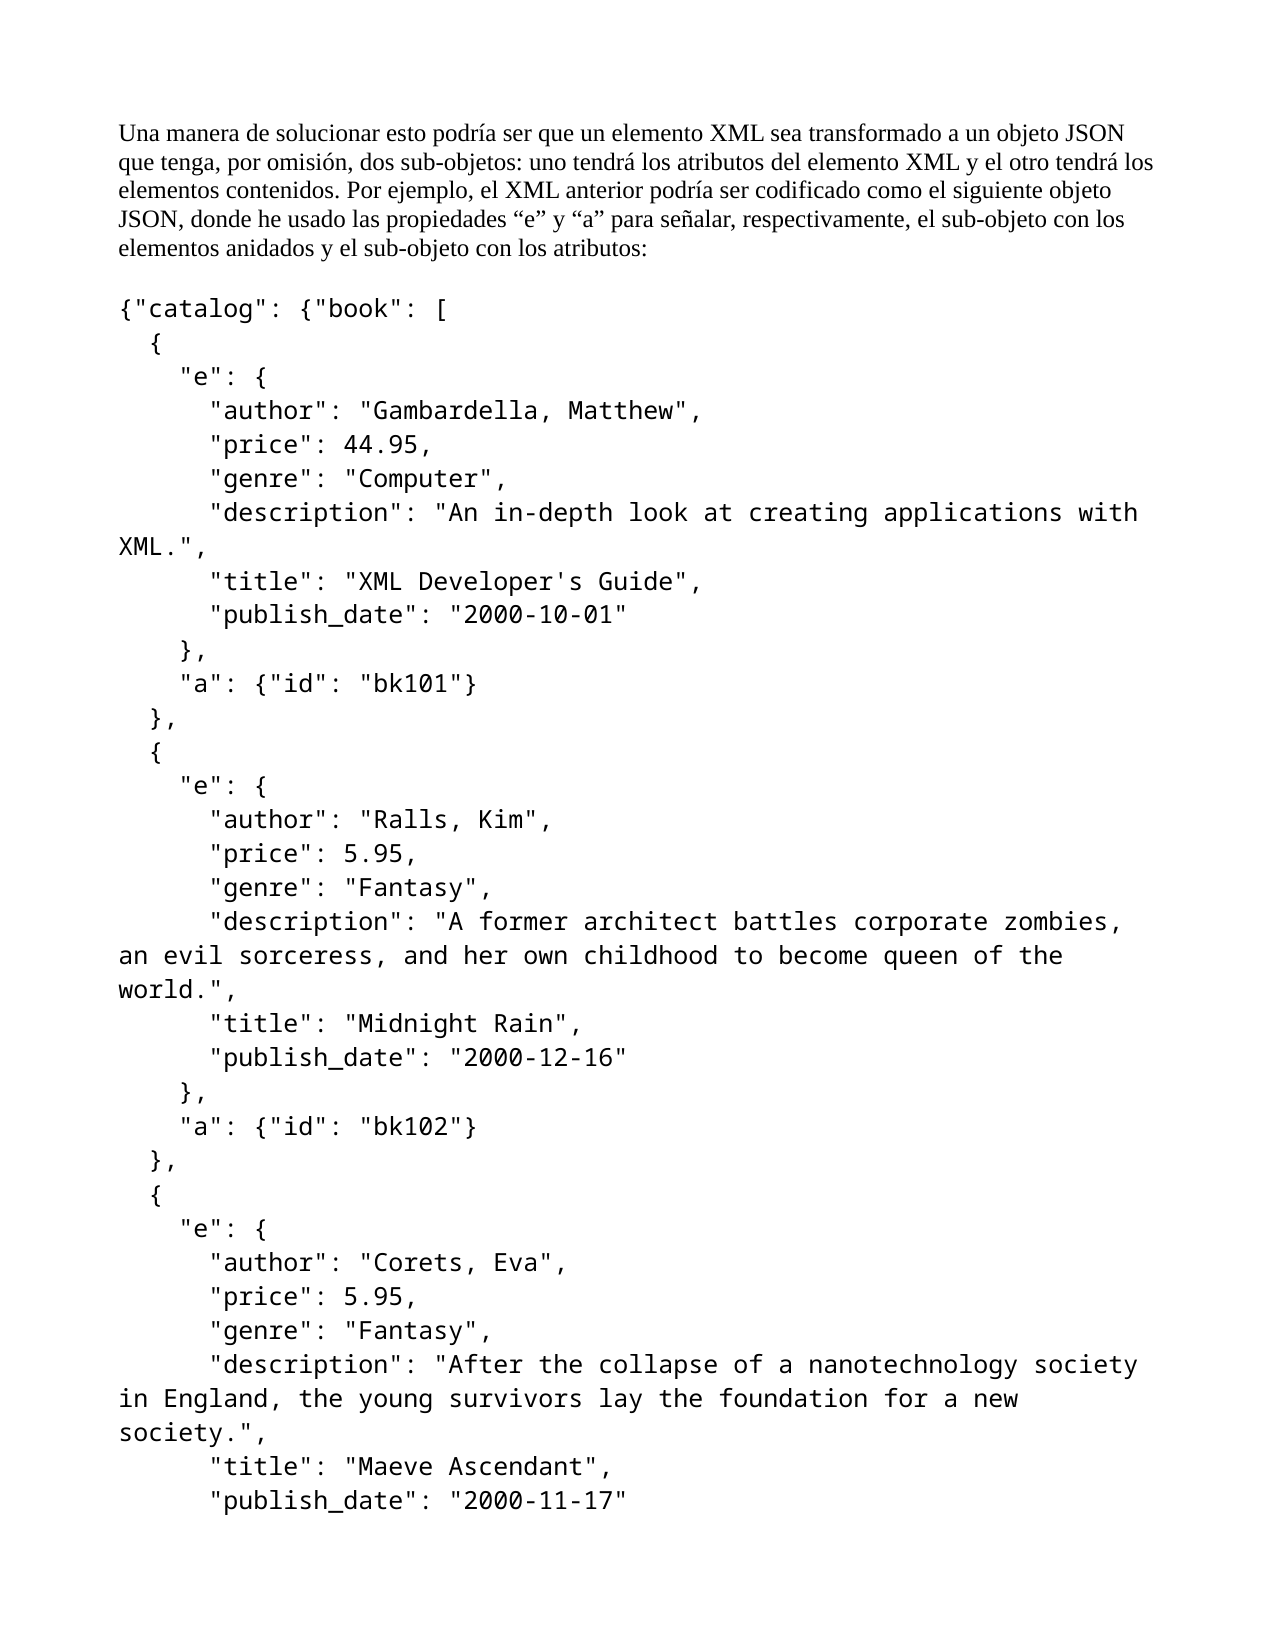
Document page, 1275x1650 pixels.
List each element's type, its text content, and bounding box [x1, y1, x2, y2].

text "author": "Ralls, Kim", [118, 802, 1157, 836]
text "description": "A former architect battles corporate zombies, an evil sorceress, and her own childhood to become queen of the world.", [118, 904, 1157, 1006]
text { [118, 1176, 1157, 1210]
text { [118, 325, 1157, 359]
text "publish_date": "2000-11-17" [118, 1483, 1157, 1517]
text "publish_date": "2000-12-16" [118, 1040, 1157, 1074]
text "price": 5.95, [118, 1278, 1157, 1312]
text "description": "After the collapse of a nanotechnology society in England, the young survivors lay the foundation for a new society.", [118, 1347, 1157, 1449]
text "genre": "Fantasy", [118, 870, 1157, 904]
text "genre": "Computer", [118, 461, 1157, 495]
text "a": {"id": "bk101"} [118, 665, 1157, 699]
text "e": { [118, 767, 1157, 802]
text "title": "Maeve Ascendant", [118, 1449, 1157, 1483]
text {"catalog": {"book": [ [118, 291, 1157, 325]
text { [118, 733, 1157, 767]
text "author": "Gambardella, Matthew", [118, 393, 1157, 427]
text Una manera de solucionar esto podría ser que un elemento XML sea transformado a un objeto JSON que tenga, por omisión, dos sub-objetos: uno tendrá los atributos del elemento XML y el otro tendrá los elementos contenidos. Por ejemplo, el XML anterior podría ser codificado como el siguiente objeto JSON, donde he usado las propiedades “e” y “a” para señalar, respectivamente, el sub-objeto con los elementos anidados y el sub-objeto con los atributos: [118, 118, 1157, 262]
text "description": "An in-depth look at creating applications with XML.", [118, 495, 1157, 563]
text "e": { [118, 359, 1157, 393]
text "a": {"id": "bk102"} [118, 1108, 1157, 1142]
text }, [118, 699, 1157, 733]
text }, [118, 1074, 1157, 1108]
text "genre": "Fantasy", [118, 1312, 1157, 1347]
text "price": 5.95, [118, 836, 1157, 870]
text }, [118, 1142, 1157, 1176]
text "price": 44.95, [118, 427, 1157, 461]
text "author": "Corets, Eva", [118, 1244, 1157, 1278]
text "publish_date": "2000-10-01" [118, 597, 1157, 631]
text "title": "Midnight Rain", [118, 1006, 1157, 1040]
text }, [118, 631, 1157, 665]
text "title": "XML Developer's Guide", [118, 563, 1157, 597]
text "e": { [118, 1210, 1157, 1244]
